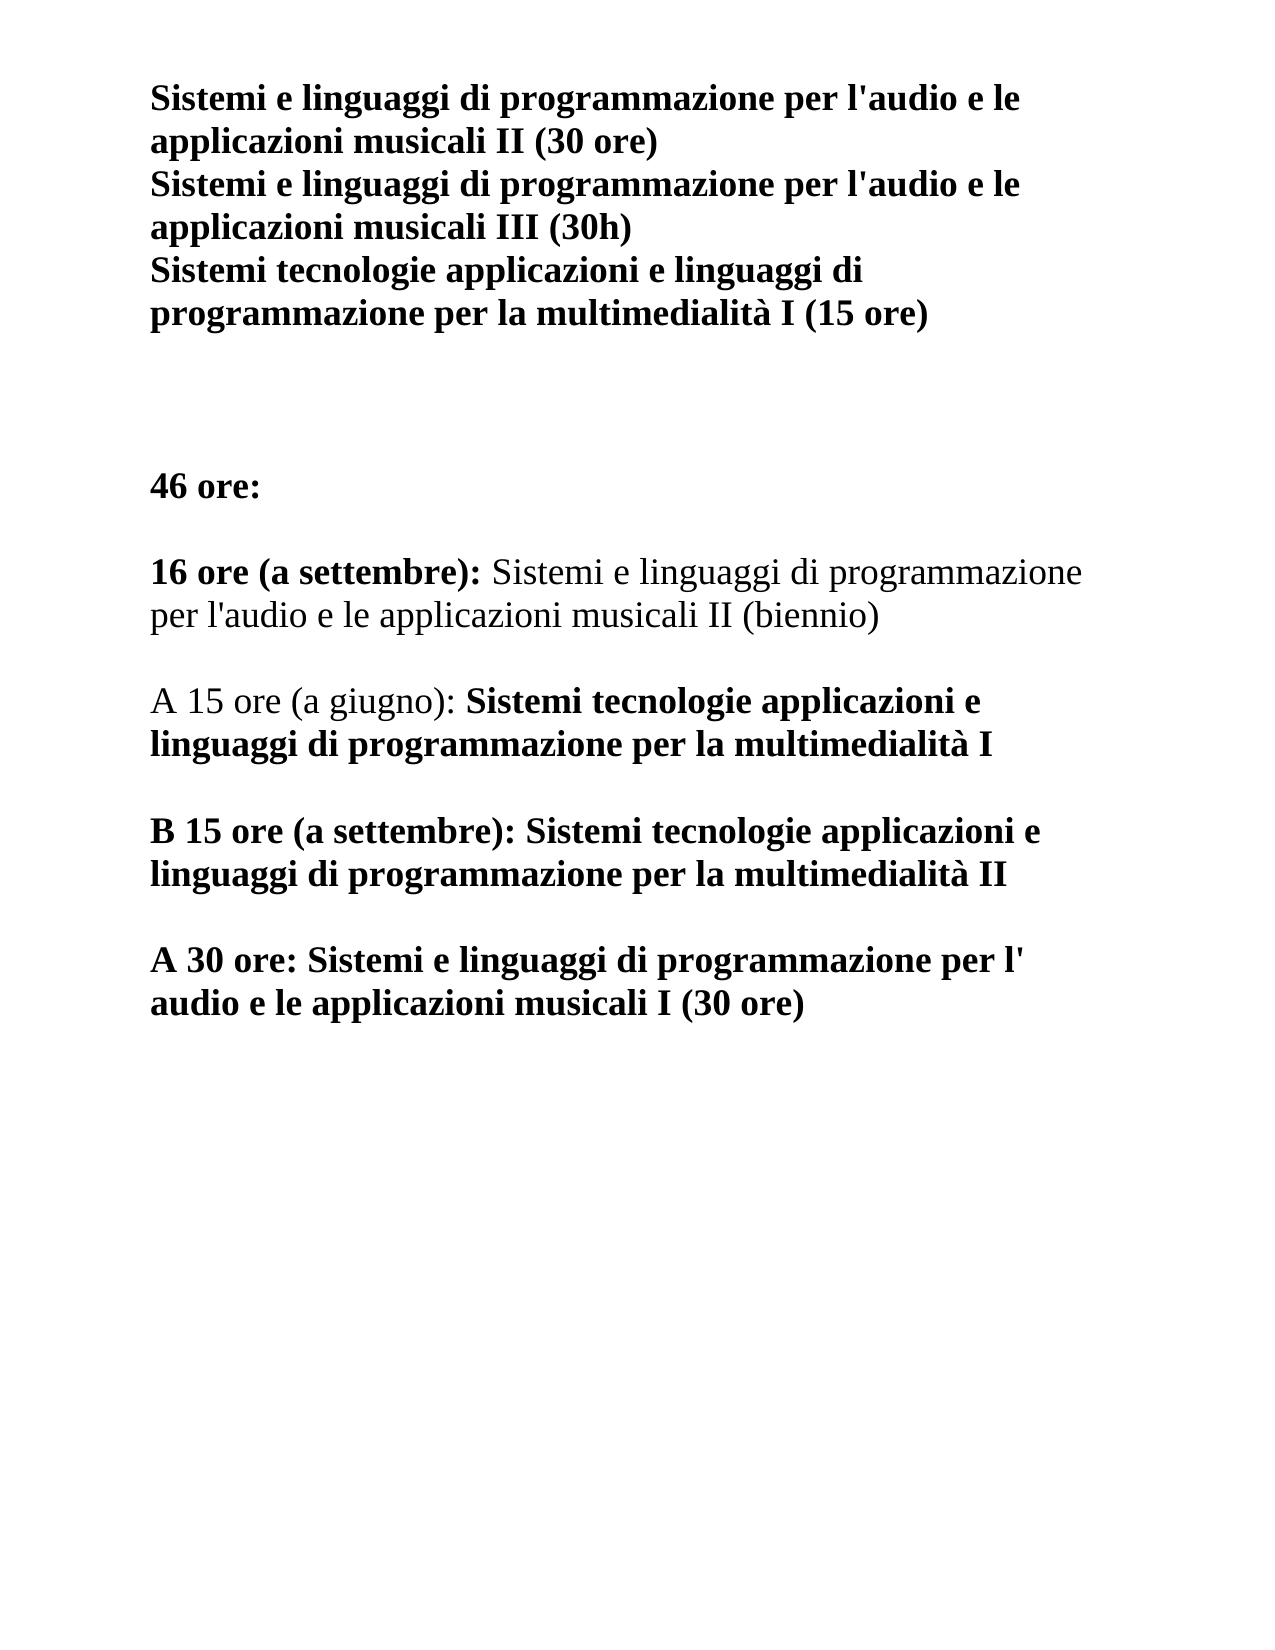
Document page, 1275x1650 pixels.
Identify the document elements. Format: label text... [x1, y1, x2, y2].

text Sistemi tecnologie applicazioni e linguaggi di programmazione per la multimedialità I (15 ore) [150, 247, 1125, 334]
text A 15 ore (a giugno): Sistemi tecnologie applicazioni e linguaggi di programmazione per la multimedialità I [150, 679, 1125, 765]
text 46 ore: [150, 463, 1125, 506]
text Sistemi e linguaggi di programmazione per l'audio e le applicazioni musicali II (30 ore) [150, 75, 1125, 161]
text 16 ore (a settembre): Sistemi e linguaggi di programmazione per l'audio e le applicazioni musicali II (biennio) [150, 549, 1125, 636]
text Sistemi e linguaggi di programmazione per l'audio e le applicazioni musicali III (30h) [150, 161, 1125, 247]
text A 30 ore: Sistemi e linguaggi di programmazione per l' audio e le applicazioni musicali I (30 ore) [150, 937, 1125, 1024]
text B 15 ore (a settembre): Sistemi tecnologie applicazioni e linguaggi di programmazione per la multimedialità II [150, 808, 1125, 894]
